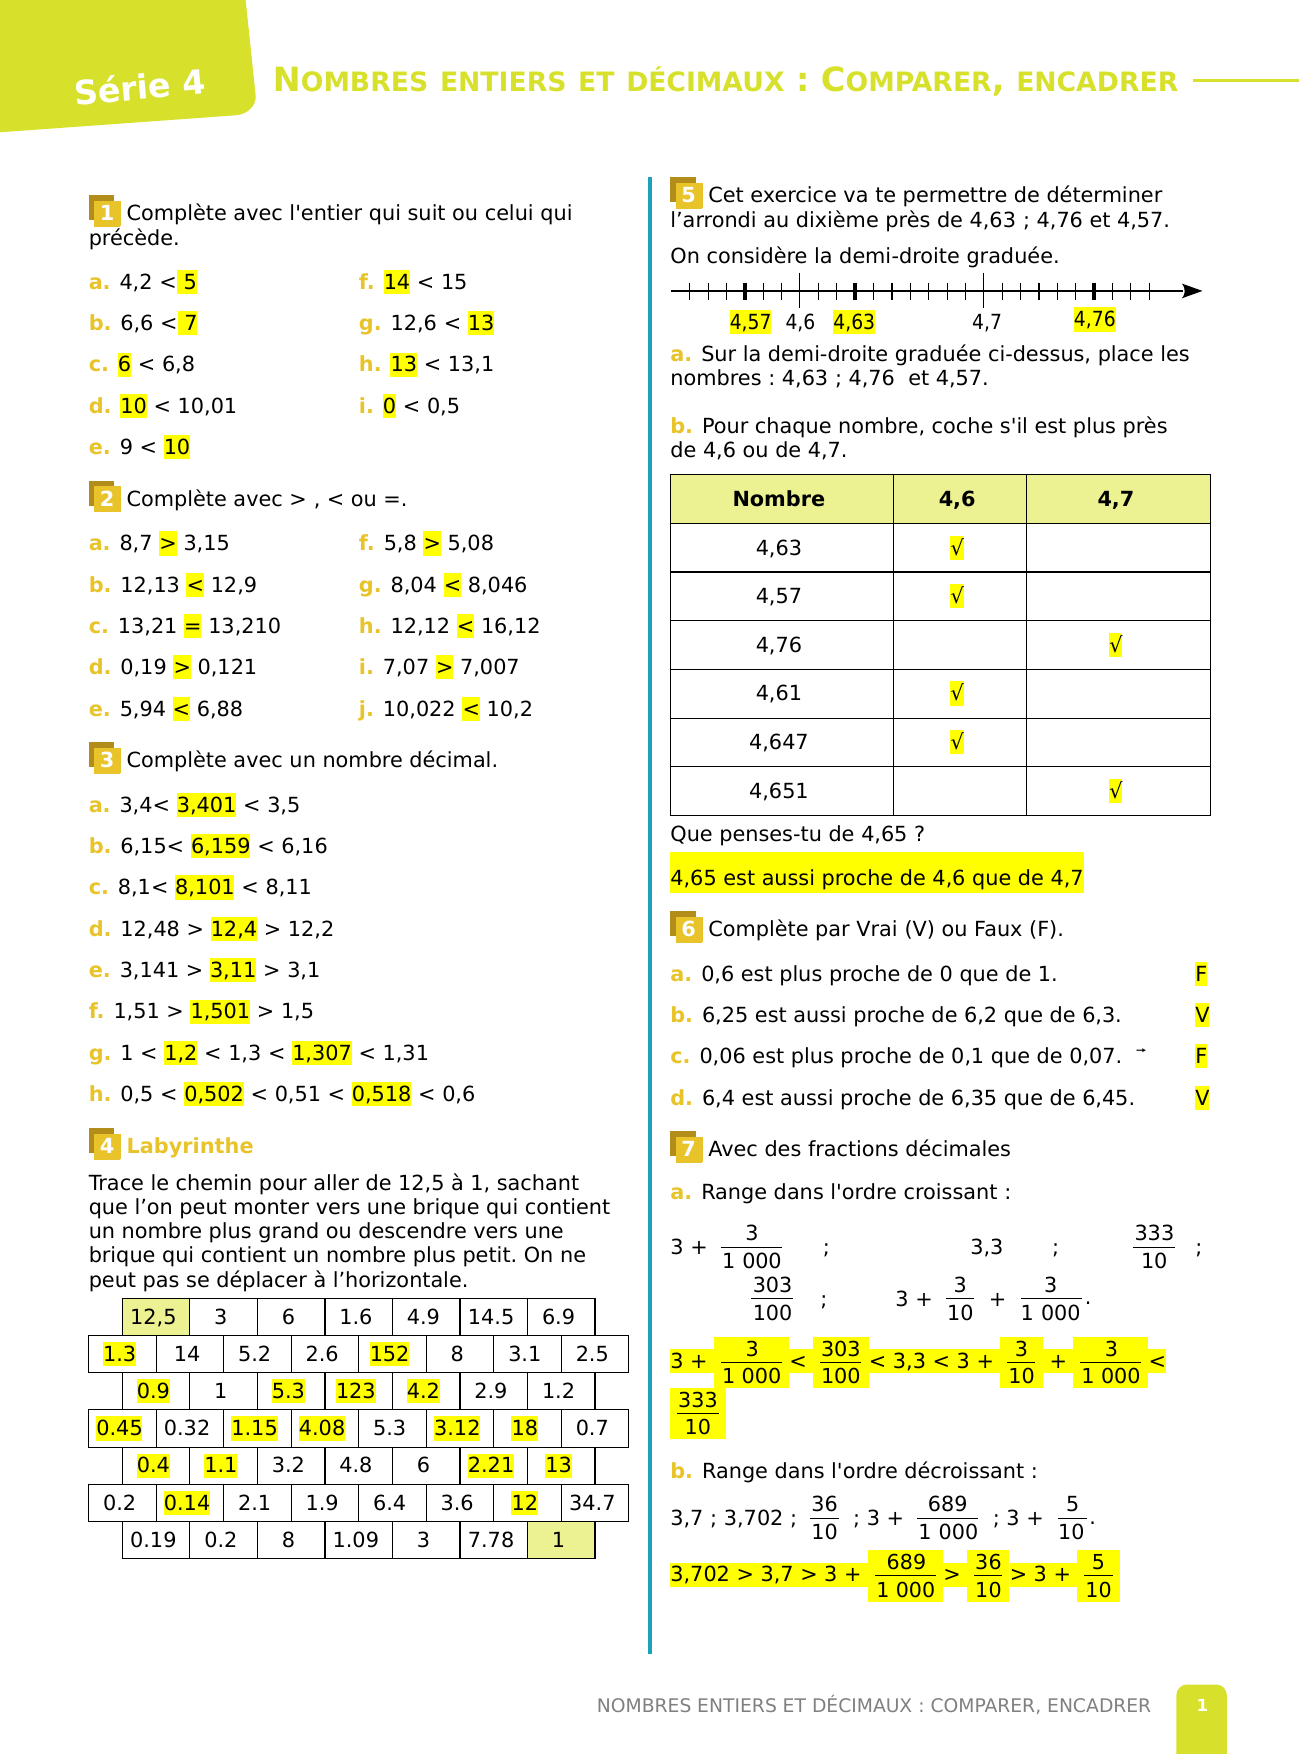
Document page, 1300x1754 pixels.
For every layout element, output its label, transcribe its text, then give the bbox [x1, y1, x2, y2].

table_cell 3,1 [494, 1336, 561, 1372]
table_cell √ [894, 524, 1026, 571]
table_cell 2,1 [224, 1485, 291, 1521]
table_header 6,9 [528, 1299, 594, 1335]
list 12,13 < 12,9 [88, 559, 359, 600]
table_cell 8 [427, 1336, 493, 1372]
table_cell 2,9 [461, 1373, 527, 1409]
list Sur la demi-droite graduée ci-dessus, place les nombres : 4,63 ; 4,76 et 4,57. [670, 286, 1211, 390]
table_cell 0,2 [89, 1485, 156, 1521]
list 6,15< 6,159 < 6,16 [88, 820, 629, 862]
table_header [596, 1298, 629, 1335]
list 10 < 10,01 [88, 380, 359, 422]
table_cell 0,4 [123, 1448, 189, 1484]
list 0,5 < 0,502 < 0,51 < 0,518 < 0,6 [88, 1068, 629, 1110]
list 5,8 > 5,08 [359, 518, 629, 559]
table_cell [1027, 524, 1210, 571]
subtitle 3 + < < 3,3 < 3 + + < [670, 1373, 714, 1388]
list 3,4< 3,401 < 3,5 [88, 779, 629, 820]
list 5,94 < 6,88 [88, 683, 359, 724]
table_cell 0,9 [123, 1373, 189, 1409]
table_cell 152 [359, 1336, 426, 1372]
table_header 1,6 [326, 1299, 392, 1335]
table_cell 1,1 [190, 1448, 257, 1484]
table_cell [89, 1373, 122, 1409]
table_cell 1,9 [292, 1485, 358, 1521]
list 8,1< 8,101 < 8,11 [88, 862, 629, 903]
table_cell 4,651 [671, 767, 893, 815]
table_cell [596, 1373, 629, 1409]
subtitle 3 + < < 3,3 < 3 + + < [869, 1337, 1000, 1349]
table_cell 4,63 [671, 524, 893, 571]
subtitle Que penses-tu de 4,65 ? [670, 822, 1205, 846]
list 0,6 est plus proche de 0 que de 1. F [670, 948, 1211, 989]
table_cell 3 [393, 1522, 459, 1558]
table_cell 13 [528, 1448, 594, 1484]
list 8,04 < 8,046 [359, 559, 629, 600]
table_cell 4,61 [671, 670, 893, 717]
table_cell 1,15 [224, 1410, 291, 1447]
table_cell 0,32 [157, 1410, 223, 1447]
table_cell 4,647 [671, 719, 893, 766]
table_cell 7,78 [461, 1522, 527, 1558]
subtitle Trace le chemin pour aller de 12,5 à 1, sachant que l’on peut monter vers une brique qui contient un nombre plus grand ou descendre vers une brique qui contient un nombre plus petit. On ne peut pas se déplacer à l’horizontale. [88, 1171, 623, 1292]
list 0 < 0,5 [359, 380, 629, 422]
list Range dans l'ordre croissant : [670, 1180, 1211, 1204]
text 3,702 > 3,7 > 3 + > > 3 + [1120, 1550, 1211, 1602]
list 6 < 6,8 [88, 339, 359, 380]
table_cell [89, 1522, 122, 1558]
list 13,21 = 13,210 [88, 600, 359, 642]
table_cell [1027, 719, 1210, 766]
list 9 < 10 [88, 422, 359, 463]
table_cell 3,6 [427, 1485, 493, 1521]
list 4,2 < 5 [88, 256, 359, 297]
table_cell 0,14 [157, 1485, 223, 1521]
table_cell 2,5 [562, 1336, 628, 1372]
table_cell 0,19 [123, 1522, 189, 1558]
table_cell [89, 1448, 122, 1484]
text 3,702 > 3,7 > 3 + > > 3 + [670, 1587, 868, 1602]
table_cell [1027, 573, 1210, 620]
table_header 3 [190, 1299, 257, 1335]
list 14 < 15 [359, 256, 629, 297]
subtitle 3,7 ; 3,702 ; ; 3 + ; 3 + [670, 1493, 1205, 1544]
list 10,022 < 10,2 [359, 683, 629, 724]
list 6,25 est aussi proche de 6,2 que de 6,3. V [670, 989, 1211, 1031]
list Pour chaque nombre, coche s'il est plus près de 4,6 ou de 4,7. [670, 414, 1211, 462]
table_cell √ [894, 719, 1026, 766]
list 0,19 > 0,121 [88, 642, 359, 683]
table_header 4,7 [1027, 475, 1210, 523]
table_cell 4,8 [326, 1448, 392, 1484]
table_cell 123 [326, 1373, 392, 1409]
text 3,702 > 3,7 > 3 + > > 3 + [670, 1550, 868, 1563]
subtitle Complète avec l'entier qui suit ou celui qui précède. [88, 195, 629, 250]
table_cell [596, 1522, 629, 1558]
list 3,141 > 3,11 > 3,1 [88, 944, 629, 986]
table_cell [894, 767, 1026, 815]
list Range dans l'ordre décroissant : [670, 1445, 1211, 1487]
table_cell 0,7 [562, 1410, 628, 1447]
table_cell 1,2 [528, 1373, 594, 1409]
table_cell √ [1027, 621, 1210, 669]
table_header 6 [258, 1299, 324, 1335]
table_cell 4,2 [393, 1373, 459, 1409]
table_cell [894, 621, 1026, 669]
subtitle 3 + < < 3,3 < 3 + + < [670, 1337, 714, 1349]
table_cell 0,2 [190, 1522, 257, 1558]
table_header Nombre [671, 475, 893, 523]
table_cell 12 [494, 1485, 561, 1521]
table_cell 5,3 [258, 1373, 324, 1409]
table_cell 4,08 [292, 1410, 358, 1447]
table_cell 4,57 [671, 573, 893, 620]
table_cell 6,4 [359, 1485, 426, 1521]
table_header 4,6 [894, 475, 1026, 523]
table_cell [1027, 670, 1210, 717]
table_cell 1 [190, 1373, 257, 1409]
table_cell 1 [528, 1522, 594, 1558]
table_cell √ [1027, 767, 1210, 815]
table_cell [596, 1448, 629, 1484]
table_header 12,5 [123, 1299, 189, 1335]
table_cell 6 [393, 1448, 459, 1484]
subtitle Complète avec > , < ou =. [114, 481, 629, 512]
table_cell 0,45 [89, 1410, 156, 1447]
subtitle 3 + ; 3,3 ; ; ; 3 + + [670, 1222, 1205, 1325]
subtitle Labyrinthe [114, 1128, 629, 1159]
list 1,51 > 1,501 > 1,5 [88, 986, 629, 1027]
table_header [89, 1298, 122, 1335]
list 7,07 > 7,007 [359, 642, 629, 683]
table_cell 2,6 [292, 1336, 358, 1372]
list 12,12 < 16,12 [359, 600, 629, 642]
table_cell 2,21 [461, 1448, 527, 1484]
table_cell 34,7 [562, 1485, 628, 1521]
table_cell 3,12 [427, 1410, 493, 1447]
table_cell √ [894, 573, 1026, 620]
table_cell √ [894, 670, 1026, 717]
subtitle On considère la demi‑droite graduée. [670, 244, 1205, 269]
list 13 < 13,1 [359, 339, 629, 380]
list 12,48 > 12,4 > 12,2 [88, 903, 629, 944]
subtitle Complète par Vrai (V) ou Faux (F). [696, 911, 1211, 942]
table_cell 4,76 [671, 621, 893, 669]
table_cell 3,2 [258, 1448, 324, 1484]
text 3,702 > 3,7 > 3 + > > 3 + [1009, 1550, 1077, 1602]
list 0,06 est plus proche de 0,1 que de 0,07. F [670, 1031, 1211, 1072]
table_cell 5,3 [359, 1410, 426, 1447]
table_cell 1,3 [89, 1336, 156, 1372]
table_header 4,9 [393, 1299, 459, 1335]
subtitle 3 + < < 3,3 < 3 + + < [726, 1337, 1205, 1439]
table_cell 14 [157, 1336, 223, 1372]
table_cell 5,2 [224, 1336, 291, 1372]
list 1 < 1,2 < 1,3 < 1,307 < 1,31 [88, 1027, 629, 1068]
table_header 14,5 [461, 1299, 527, 1335]
table_cell 8 [258, 1522, 324, 1558]
subtitle Cet exercice va te permettre de déterminer l’arrondi au dixième près de 4,63 ; 4,76 et 4,57. [670, 177, 1211, 232]
list 12,6 < 13 [359, 297, 629, 339]
text 4,65 est aussi proche de 4,6 que de 4,7 [1084, 852, 1211, 893]
list 6,4 est aussi proche de 6,35 que de 6,45. V [670, 1072, 1211, 1113]
list 6,6 < 7 [88, 297, 359, 339]
subtitle Complète avec un nombre décimal. [114, 742, 629, 773]
subtitle Avec des fractions décimales [696, 1131, 1211, 1162]
list 8,7 > 3,15 [88, 518, 359, 559]
table_cell 1,09 [326, 1522, 392, 1558]
table_cell 18 [494, 1410, 561, 1447]
